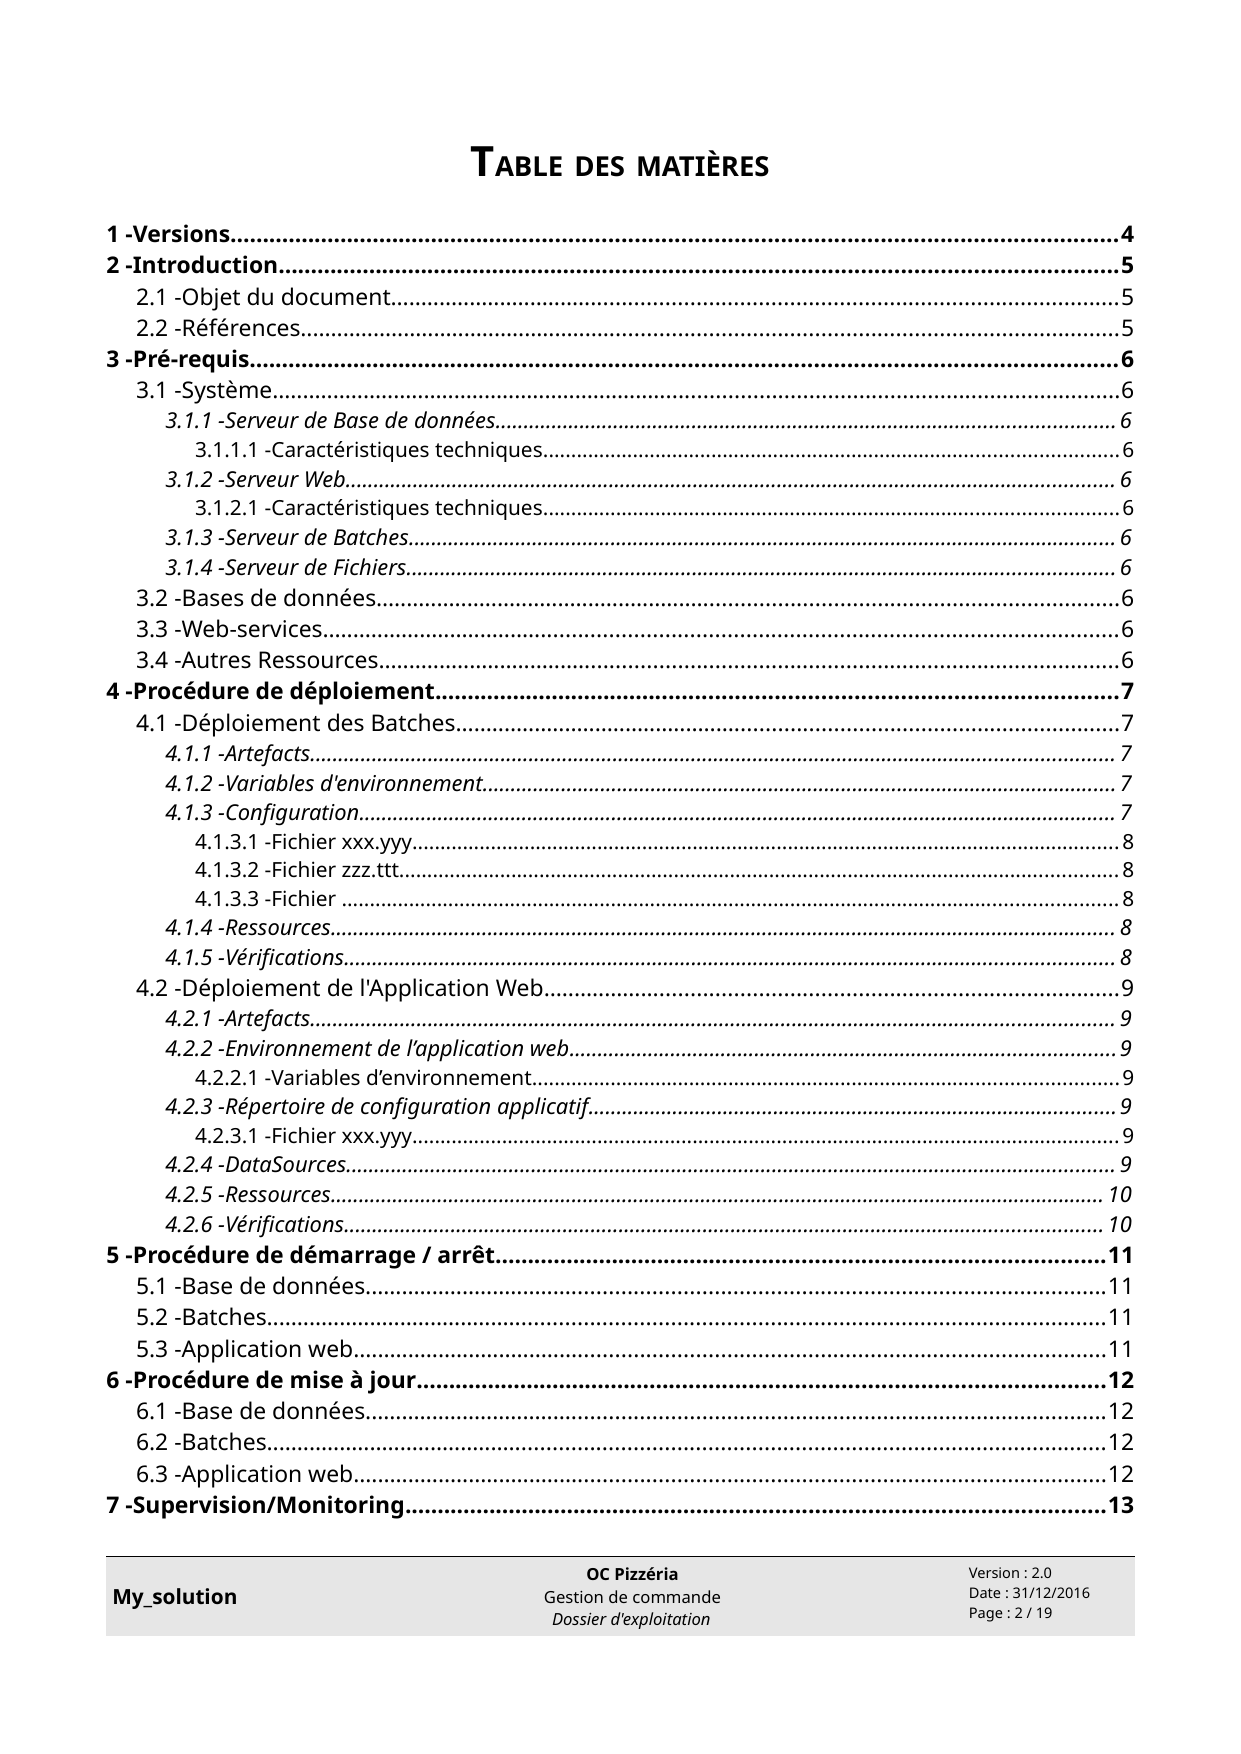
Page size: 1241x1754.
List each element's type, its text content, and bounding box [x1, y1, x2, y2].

subtitle Table des matières [106, 132, 1134, 188]
text 3.1.2 -Serveur Web 6 [165, 464, 1134, 493]
text 5.2 -Batches 11 [136, 1301, 1134, 1333]
text 3.1 -Système 6 [136, 374, 1134, 405]
text 4.2.2.1 -Variables d’environnement 9 [195, 1063, 1134, 1091]
text 3.1.4 -Serveur de Fichiers 6 [165, 552, 1134, 581]
text 4.1.5 -Vérifications 8 [165, 942, 1134, 972]
text 4.2.3 -Répertoire de configuration applicatif 9 [165, 1091, 1134, 1121]
text 4 -Procédure de déploiement 7 [106, 675, 1134, 706]
text 4.2.6 -Vérifications 10 [165, 1209, 1134, 1239]
text 4.1.3.1 -Fichier xxx.yyy 8 [195, 827, 1134, 856]
text 4.1 -Déploiement des Batches 7 [136, 706, 1134, 738]
text 3.4 -Autres Ressources 6 [136, 644, 1134, 675]
text 3.1.3 -Serveur de Batches 6 [165, 522, 1134, 552]
text 3.3 -Web-services 6 [136, 613, 1134, 644]
text 4.1.4 -Ressources 8 [165, 912, 1134, 942]
text 4.2.1 -Artefacts 9 [165, 1003, 1134, 1033]
text 6.3 -Application web 12 [136, 1458, 1134, 1489]
text 5 -Procédure de démarrage / arrêt 11 [106, 1239, 1134, 1270]
text 4.2.2 -Environnement de l’application web 9 [165, 1033, 1134, 1063]
text 4.1.2 -Variables d'environnement 7 [165, 767, 1134, 797]
text 4.1.3.2 -Fichier zzz.ttt 8 [195, 856, 1134, 884]
text 4.2.4 -DataSources 9 [165, 1149, 1134, 1179]
text 4.1.1 -Artefacts 7 [165, 738, 1134, 767]
text 7 -Supervision/Monitoring 13 [106, 1489, 1134, 1520]
text 4.2.3.1 -Fichier xxx.yyy 9 [195, 1121, 1134, 1149]
text 4.1.3 -Configuration 7 [165, 797, 1134, 827]
text 3.1.1 -Serveur de Base de données 6 [165, 405, 1134, 435]
text 3 -Pré-requis 6 [106, 343, 1134, 374]
text 2 -Introduction 5 [106, 249, 1134, 280]
text 6.1 -Base de données 12 [136, 1395, 1134, 1426]
text 4.2.5 -Ressources 10 [165, 1179, 1134, 1209]
text 4.2 -Déploiement de l'Application Web 9 [136, 972, 1134, 1003]
text 5.3 -Application web 11 [136, 1333, 1134, 1364]
text 3.2 -Bases de données 6 [136, 581, 1134, 613]
text 2.1 -Objet du document 5 [136, 280, 1134, 312]
text 5.1 -Base de données 11 [136, 1270, 1134, 1301]
text 6.2 -Batches 12 [136, 1426, 1134, 1458]
text 6 -Procédure de mise à jour 12 [106, 1364, 1134, 1395]
text 2.2 -Références 5 [136, 312, 1134, 343]
text 4.1.3.3 -Fichier ... 8 [195, 884, 1134, 912]
text 3.1.1.1 -Caractéristiques techniques 6 [195, 435, 1134, 464]
text 3.1.2.1 -Caractéristiques techniques 6 [195, 493, 1134, 522]
text 1 -Versions 4 [106, 218, 1134, 249]
